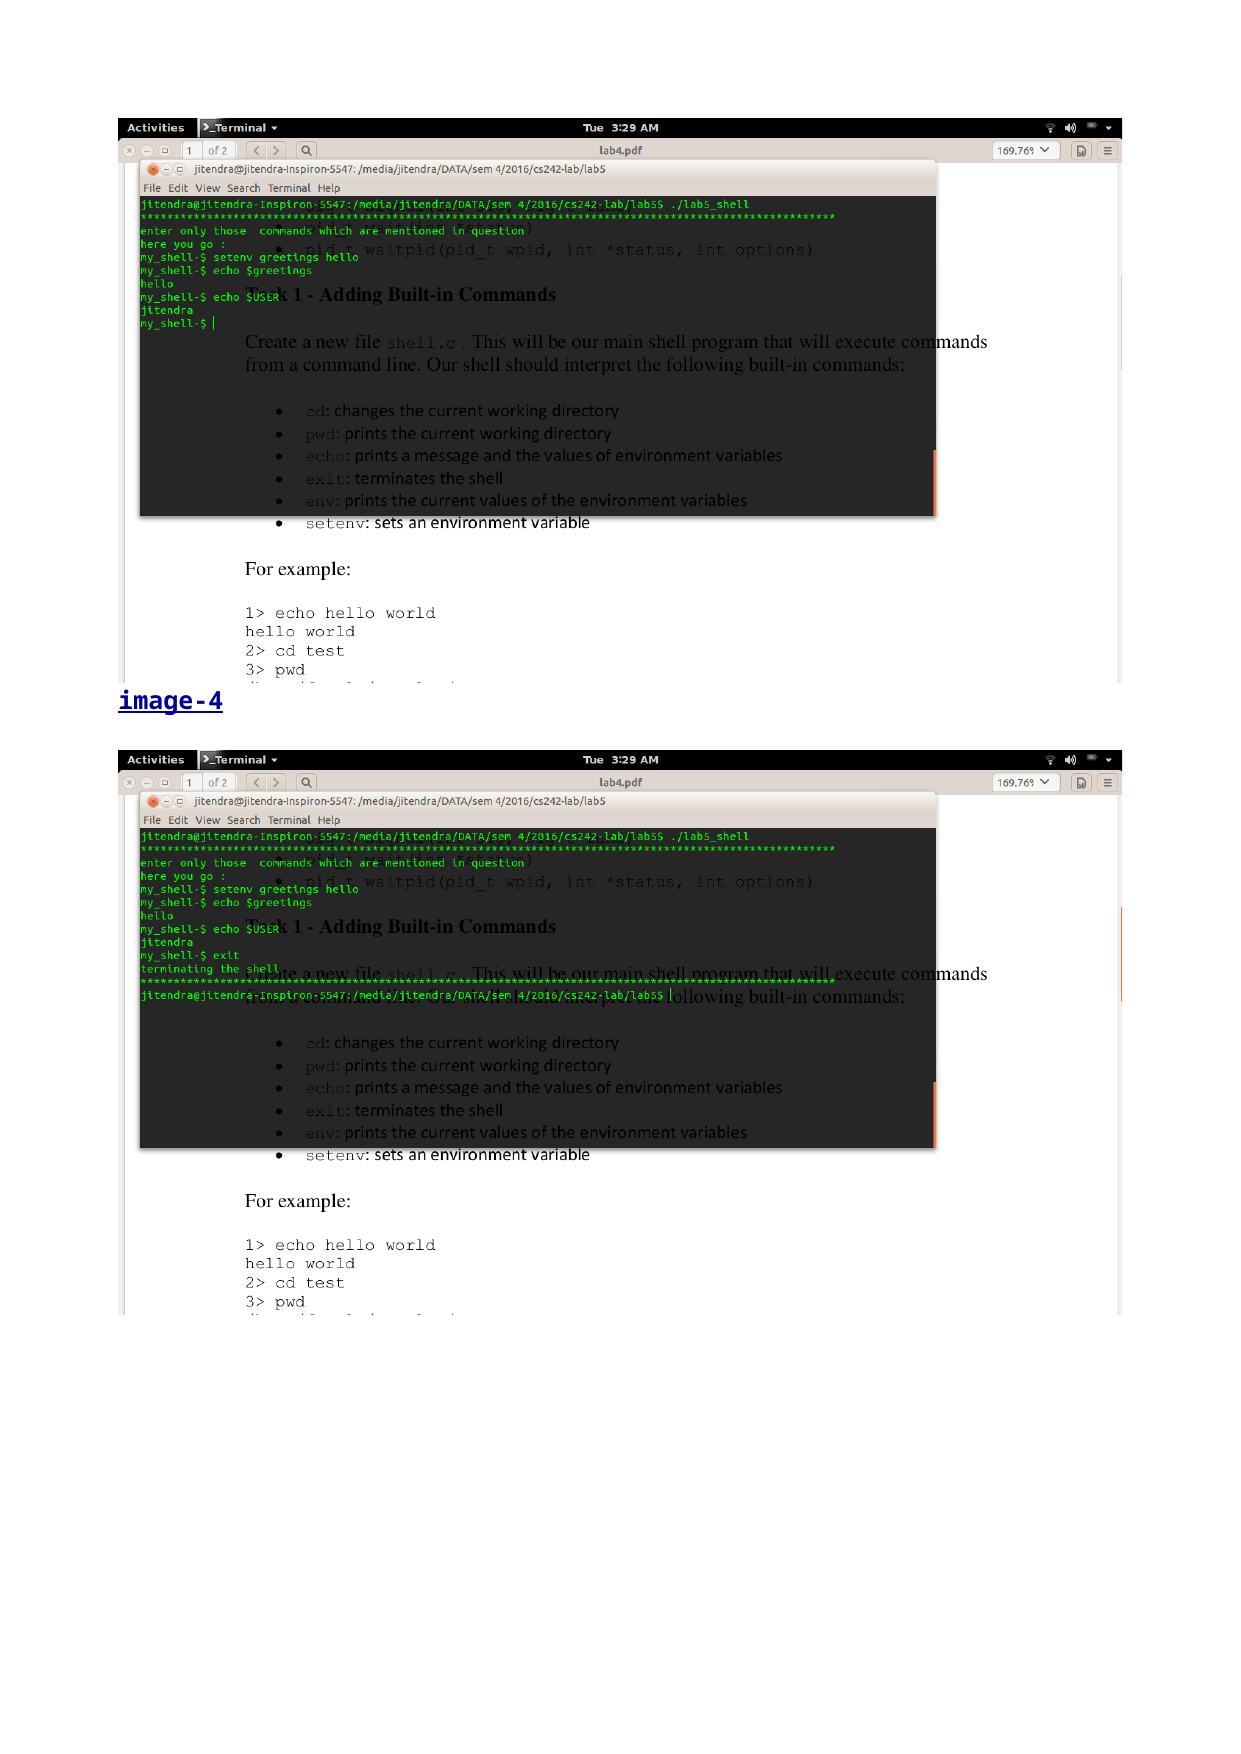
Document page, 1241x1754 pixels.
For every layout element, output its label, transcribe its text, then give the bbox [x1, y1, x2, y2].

picture [118, 750, 1123, 1315]
text image-4 [118, 683, 1122, 717]
picture [118, 118, 1123, 683]
